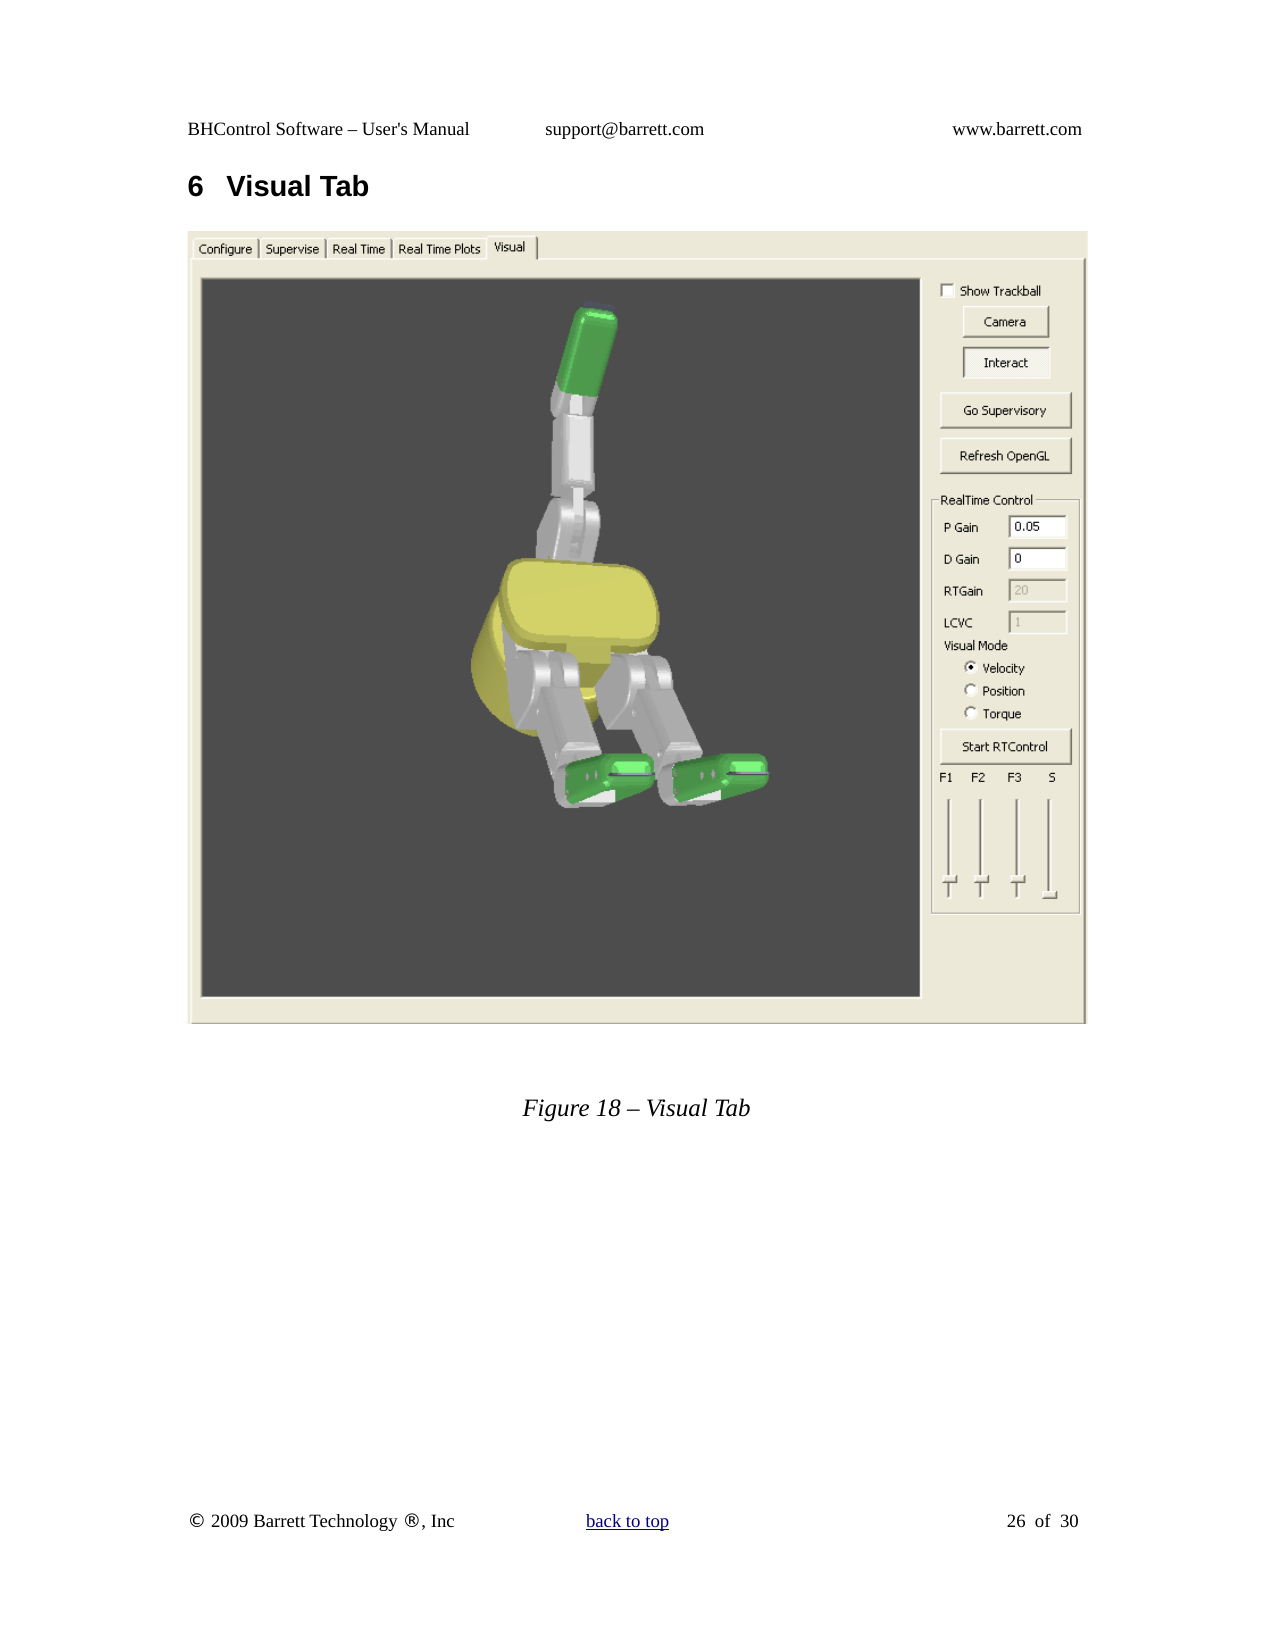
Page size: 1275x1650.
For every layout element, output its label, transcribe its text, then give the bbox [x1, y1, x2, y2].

subtitle Visual Tab [187, 169, 1087, 203]
text Figure 18 – Visual Tab [187, 1093, 1087, 1122]
picture [187, 231, 1088, 1024]
